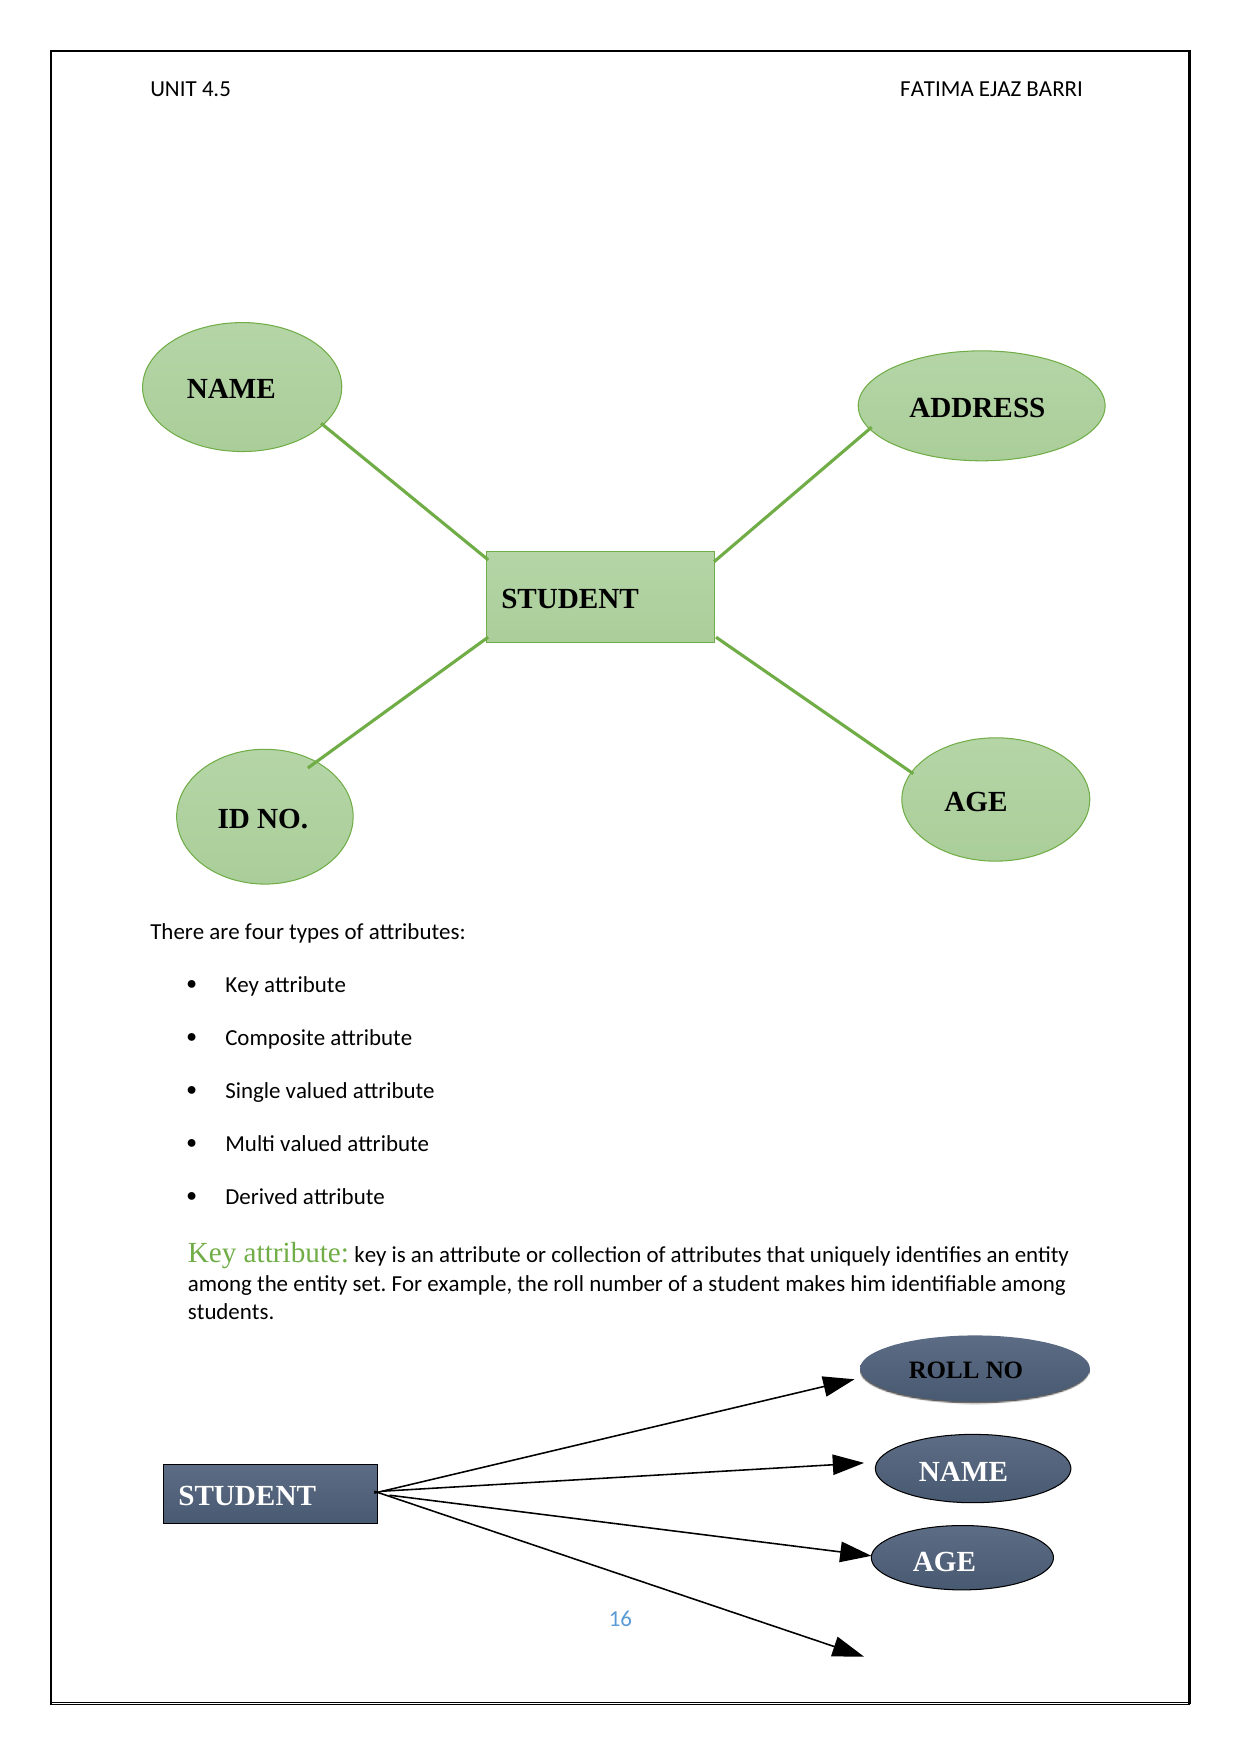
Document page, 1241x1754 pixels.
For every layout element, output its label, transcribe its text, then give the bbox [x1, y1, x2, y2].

text Key attribute: key is an attribute or collection of attributes that uniquely identifies an entity among the entity set. For example, the roll number of a student makes him identifiable among students. [188, 1235, 1090, 1325]
list Key attribute [188, 970, 1090, 998]
list Derived attribute [188, 1182, 1090, 1210]
text There are four types of attributes: [150, 917, 1090, 945]
list Multi valued attribute [188, 1129, 1090, 1157]
list Composite attribute [188, 1023, 1090, 1051]
list Single valued attribute [188, 1076, 1090, 1104]
